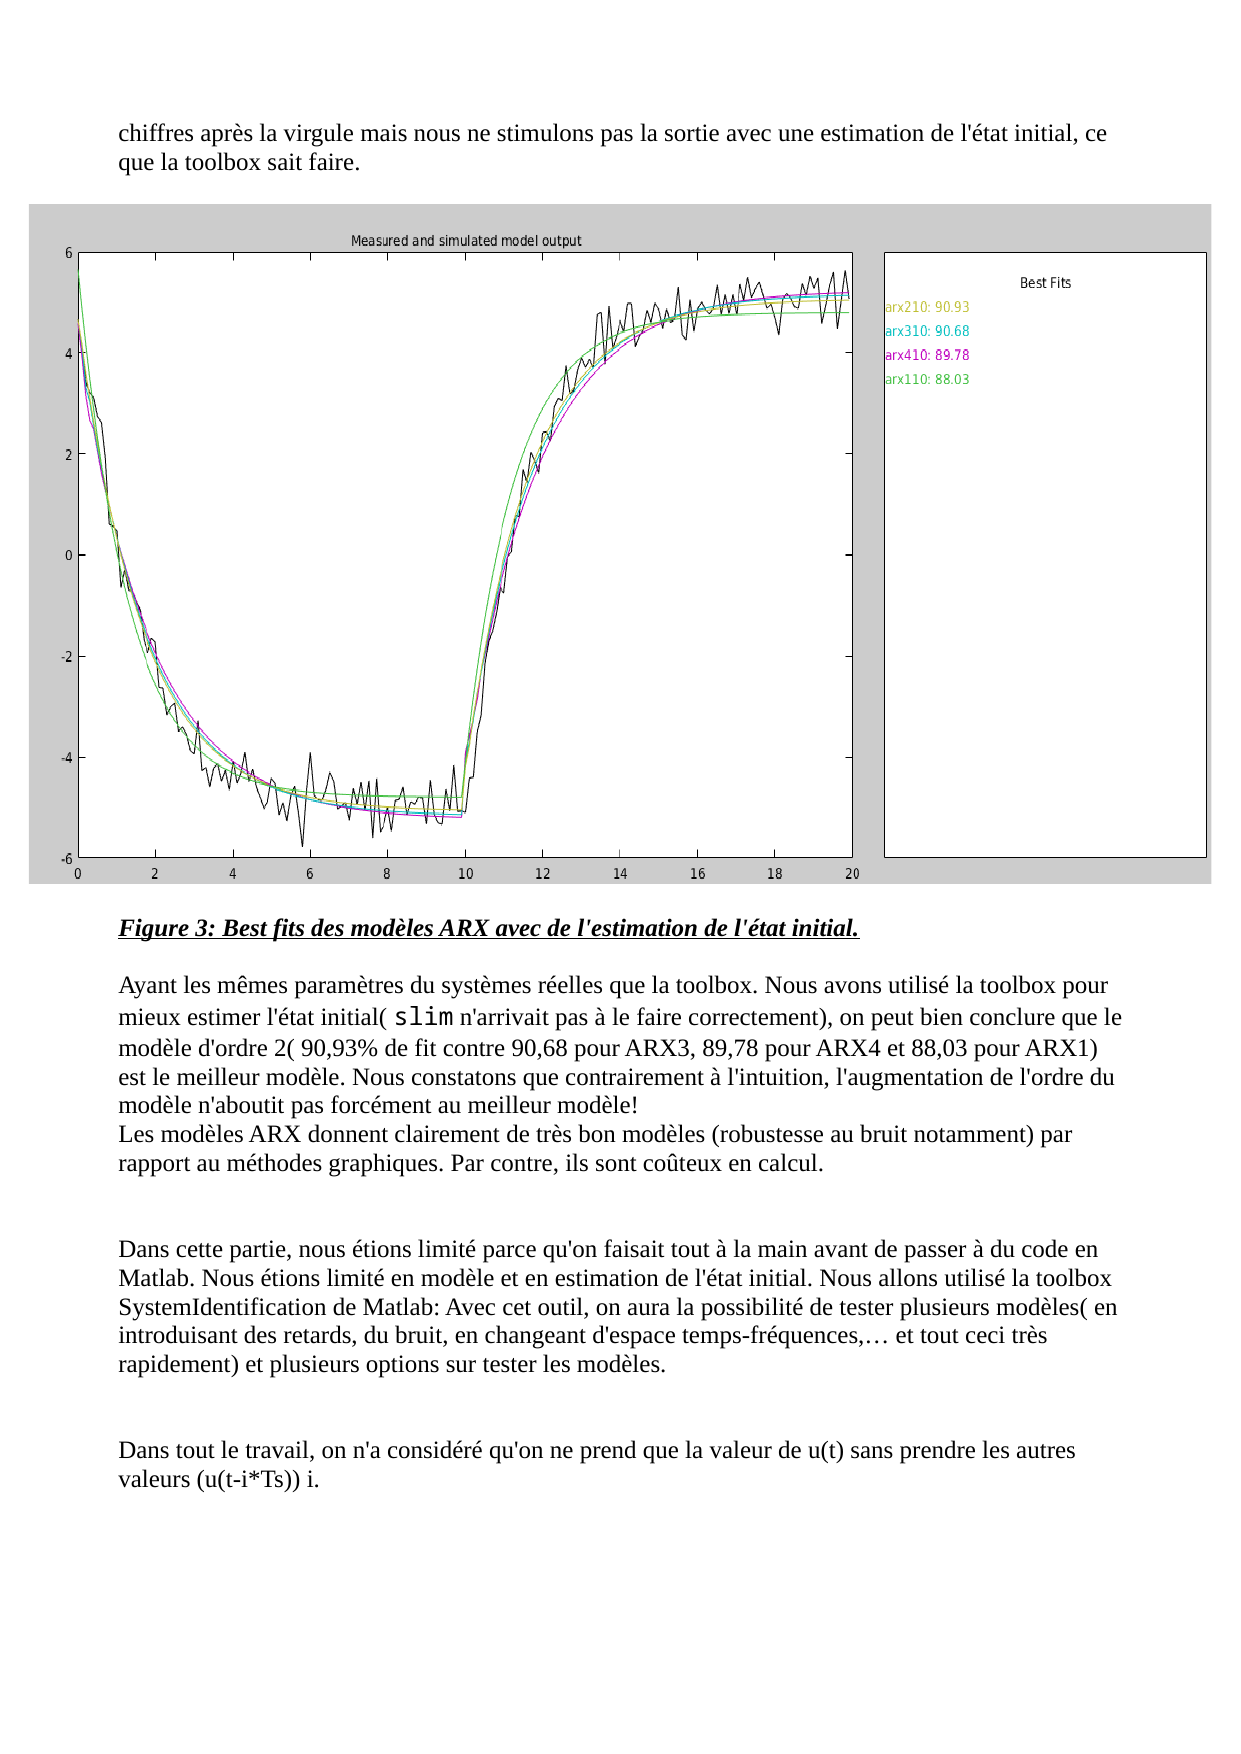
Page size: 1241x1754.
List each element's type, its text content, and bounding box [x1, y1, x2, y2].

picture [28, 204, 1212, 884]
text Dans cette partie, nous étions limité parce qu'on faisait tout à la main avant de passer à du code en Matlab. Nous étions limité en modèle et en estimation de l'état initial. Nous allons utilisé la toolbox SystemIdentification de Matlab: Avec cet outil, on aura la possibilité de tester plusieurs modèles( en introduisant des retards, du bruit, en changeant d'espace temps-fréquences,… et tout ceci très rapidement) et plusieurs options sur tester les modèles. [118, 1234, 1122, 1378]
text Figure 3: Best fits des modèles ARX avec de l'estimation de l'état initial. [118, 913, 1122, 942]
text Les modèles ARX donnent clairement de très bon modèles (robustesse au bruit notamment) par rapport au méthodes graphiques. Par contre, ils sont coûteux en calcul. [118, 1119, 1122, 1177]
text Dans tout le travail, on n'a considéré qu'on ne prend que la valeur de u(t) sans prendre les autres valeurs (u(t-i*Ts)) i. [118, 1436, 1122, 1493]
text Ayant les mêmes paramètres du systèmes réelles que la toolbox. Nous avons utilisé la toolbox pour mieux estimer l'état initial( slim n'arrivait pas à le faire correctement), on peut bien conclure que le modèle d'ordre 2( 90,93% de fit contre 90,68 pour ARX3, 89,78 pour ARX4 et 88,03 pour ARX1) est le meilleur modèle. Nous constatons que contrairement à l'intuition, l'augmentation de l'ordre du modèle n'aboutit pas forcément au meilleur modèle! [118, 970, 1122, 1119]
text chiffres après la virgule mais nous ne stimulons pas la sortie avec une estimation de l'état initial, ce que la toolbox sait faire. [118, 118, 1122, 176]
